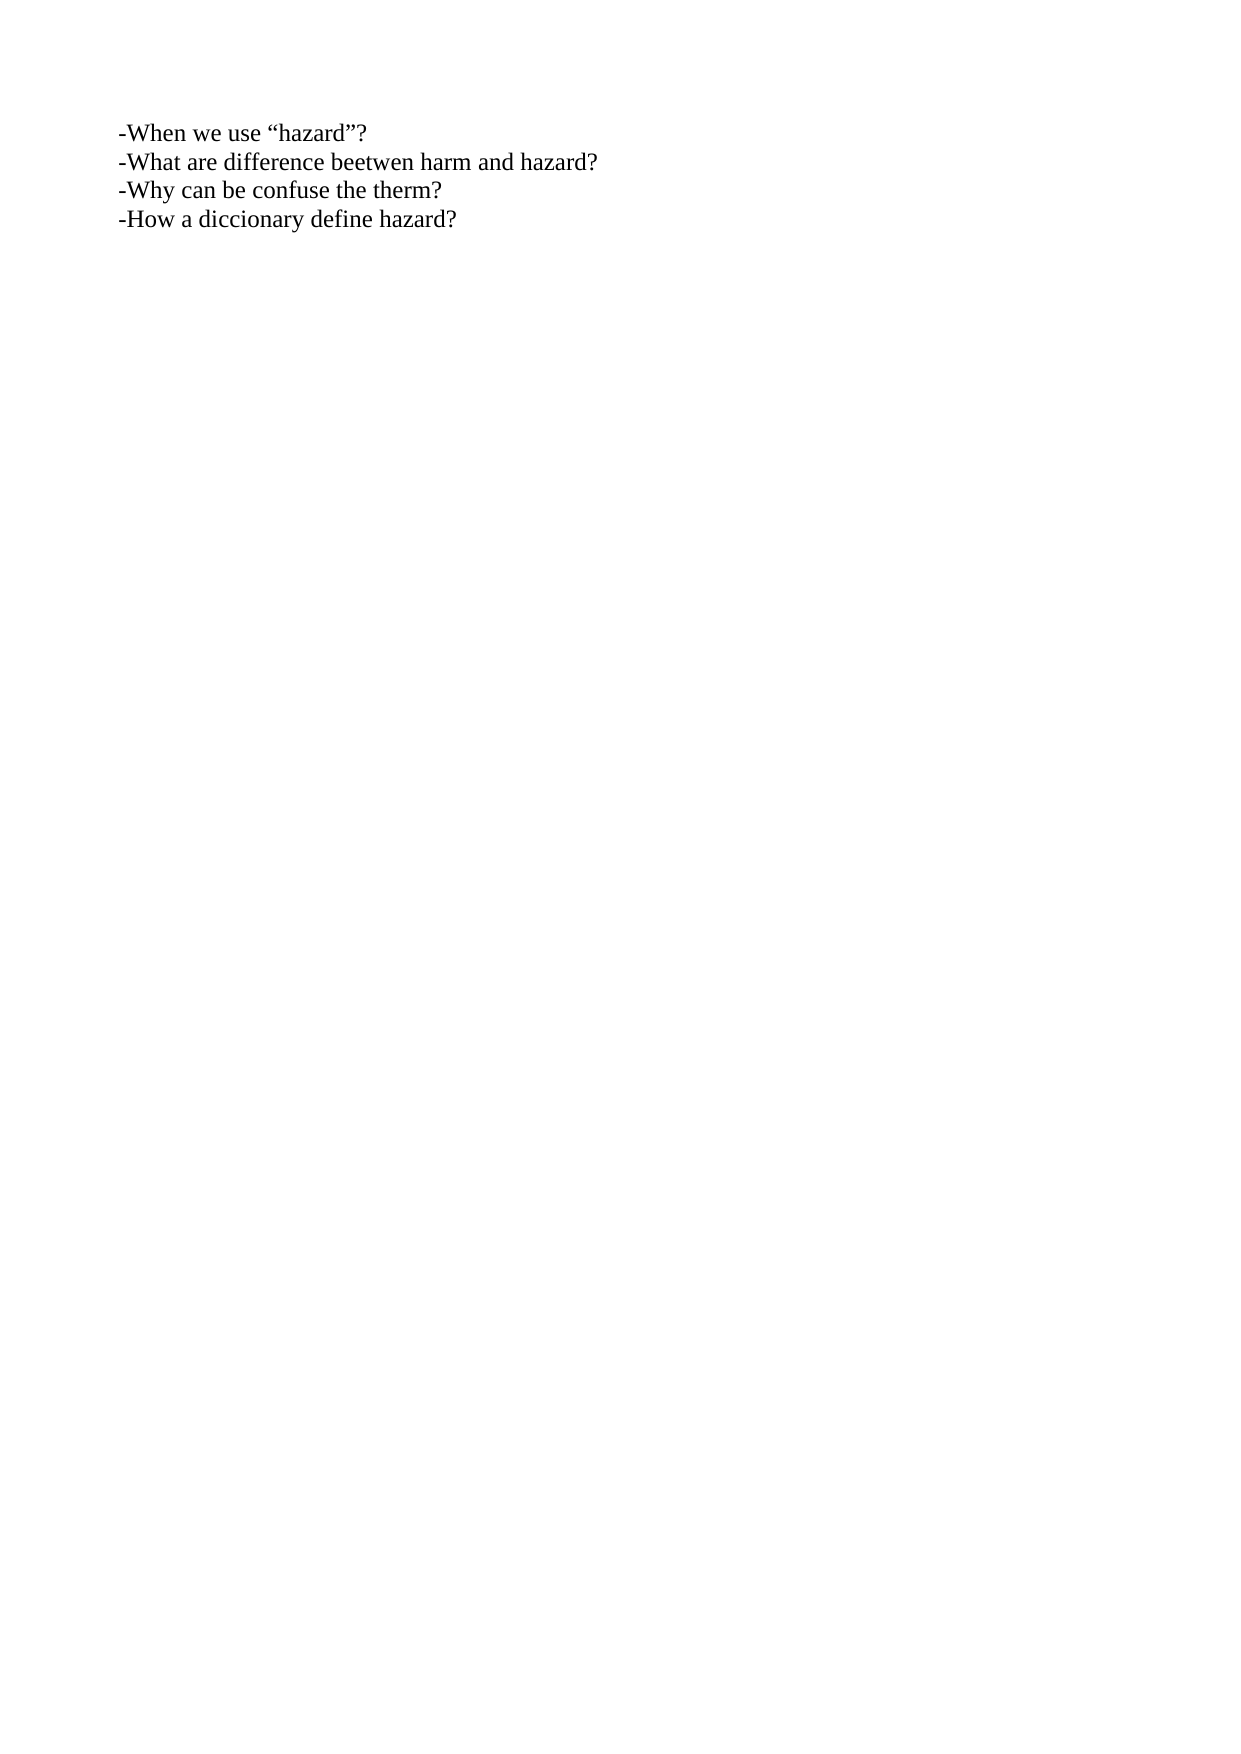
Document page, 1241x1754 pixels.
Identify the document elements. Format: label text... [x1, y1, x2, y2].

text -What are difference beetwen harm and hazard? [118, 147, 1122, 176]
text -How a diccionary define hazard? [118, 204, 1122, 233]
text -When we use “hazard”? [118, 118, 1122, 147]
text -Why can be confuse the therm? [118, 176, 1122, 204]
